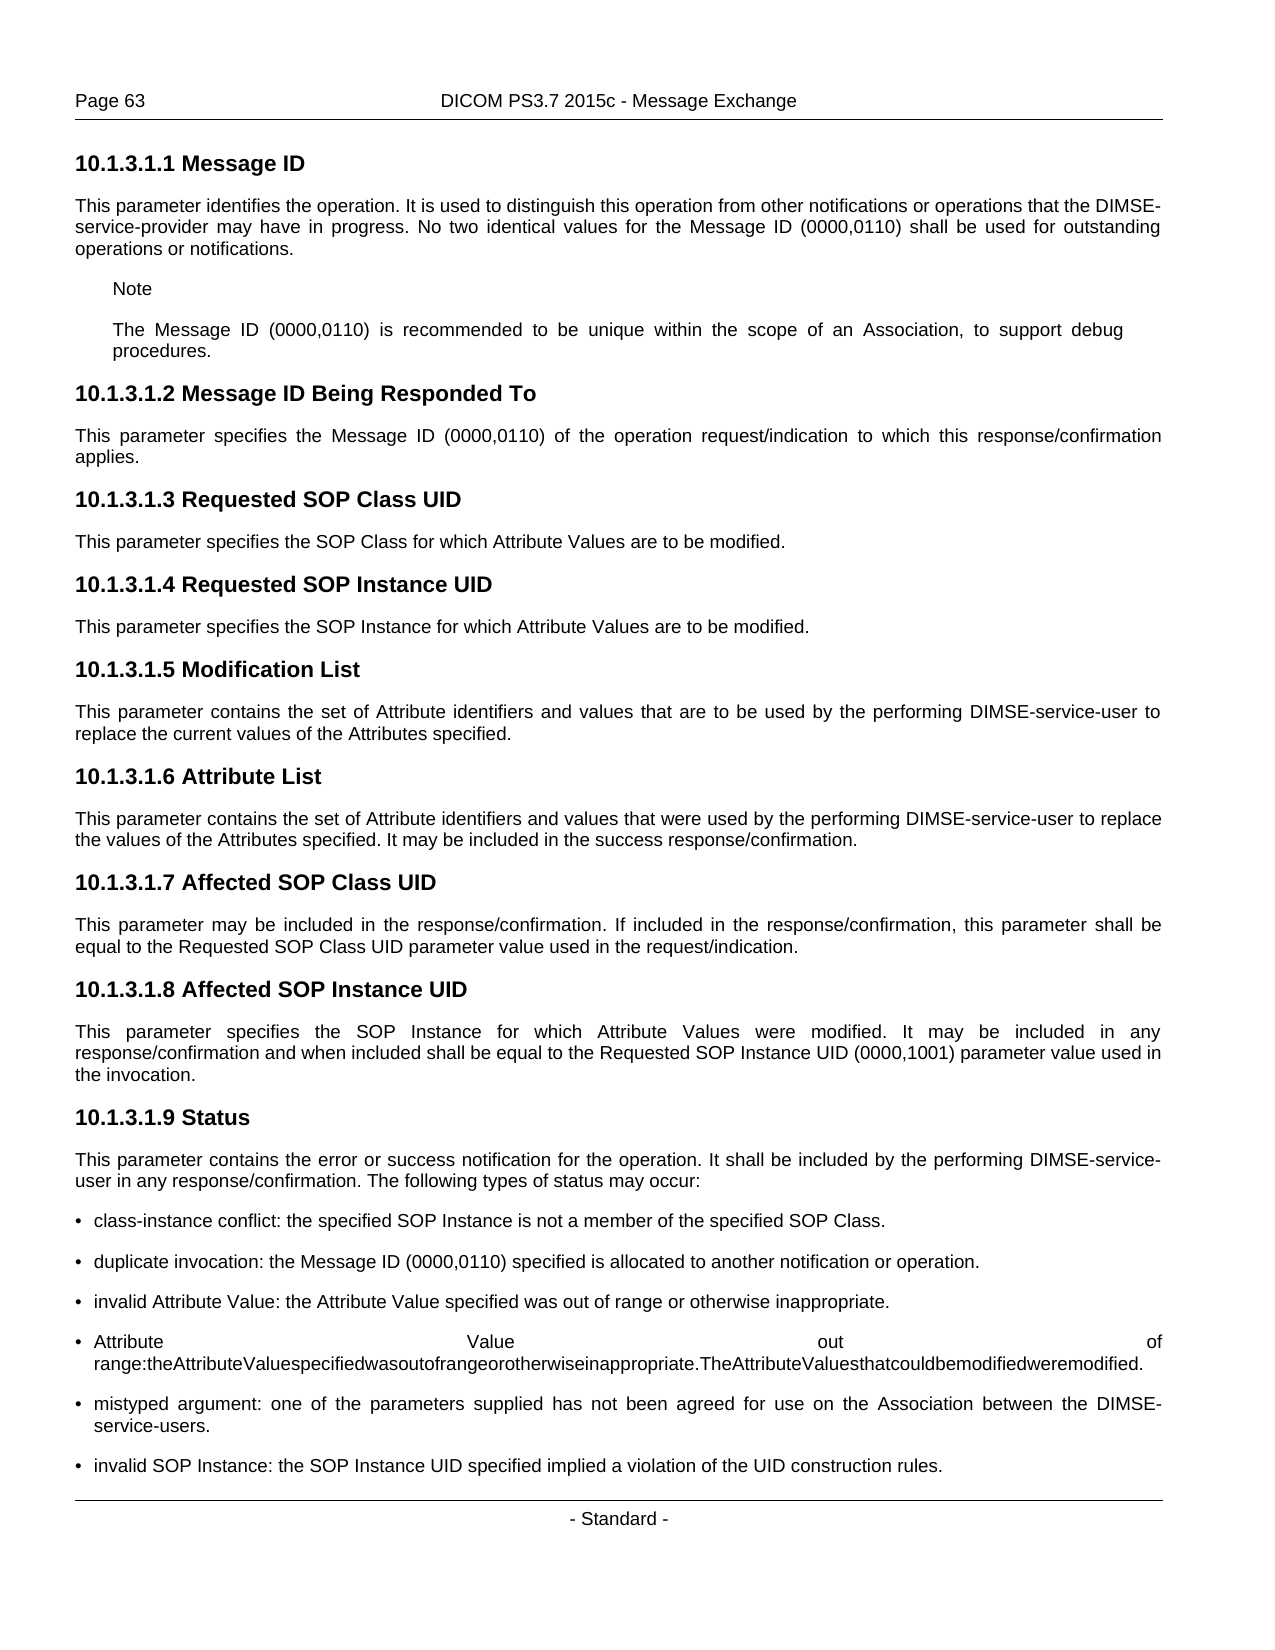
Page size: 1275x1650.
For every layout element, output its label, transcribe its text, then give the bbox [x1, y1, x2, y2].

list mistyped argument: one of the parameters supplied has not been agreed for use on the Association between the DIMSE-service-users. [75, 1393, 1162, 1436]
list class-instance conflict: the specified SOP Instance is not a member of the specified SOP Class. [75, 1210, 1162, 1232]
list invalid Attribute Value: the Attribute Value specified was out of range or otherwise inappropriate. [75, 1291, 1162, 1312]
text This parameter specifies the SOP Class for which Attribute Values are to be modified. [75, 531, 1162, 553]
text This parameter contains the set of Attribute identifiers and values that are to be used by the performing DIMSE-service-user to replace the current values of the Attributes specified. [75, 701, 1162, 744]
text Note [112, 278, 1125, 299]
list duplicate invocation: the Message ID (0000,0110) specified is allocated to another notification or operation. [75, 1251, 1162, 1272]
text 10.1.3.1.8 Affected SOP Instance UID [75, 976, 1162, 1002]
text This parameter contains the error or success notification for the operation. It shall be included by the performing DIMSE-service-user in any response/confirmation. The following types of status may occur: [75, 1148, 1162, 1192]
text The Message ID (0000,0110) is recommended to be unique within the scope of an Association, to support debug procedures. [112, 318, 1125, 361]
text This parameter specifies the Message ID (0000,0110) of the operation request/indication to which this response/confirmation applies. [75, 425, 1162, 468]
text 10.1.3.1.9 Status [75, 1104, 1162, 1130]
text 10.1.3.1.5 Modification List [75, 656, 1162, 682]
text 10.1.3.1.6 Attribute List [75, 763, 1162, 789]
text This parameter may be included in the response/confirmation. If included in the response/confirmation, this parameter shall be equal to the Requested SOP Class UID parameter value used in the request/indication. [75, 914, 1162, 957]
text This parameter specifies the SOP Instance for which Attribute Values are to be modified. [75, 616, 1162, 638]
text This parameter specifies the SOP Instance for which Attribute Values were modified. It may be included in any response/confirmation and when included shall be equal to the Requested SOP Instance UID (0000,1001) parameter value used in the invocation. [75, 1020, 1162, 1085]
text 10.1.3.1.1 Message ID [75, 150, 1162, 176]
text 10.1.3.1.3 Requested SOP Class UID [75, 487, 1162, 512]
text 10.1.3.1.4 Requested SOP Instance UID [75, 572, 1162, 597]
text This parameter contains the set of Attribute identifiers and values that were used by the performing DIMSE-service-user to replace the values of the Attributes specified. It may be included in the success response/confirmation. [75, 807, 1162, 851]
text 10.1.3.1.7 Affected SOP Class UID [75, 869, 1162, 895]
text 10.1.3.1.2 Message ID Being Responded To [75, 380, 1162, 406]
list Attribute Value out of range:theAttributeValuespecifiedwasoutofrangeorotherwiseinappropriate.TheAttributeValuesthatcouldbemodifiedweremodified. [75, 1331, 1162, 1374]
text This parameter identifies the operation. It is used to distinguish this operation from other notifications or operations that the DIMSE-service-provider may have in progress. No two identical values for the Message ID (0000,0110) shall be used for outstanding operations or notifications. [75, 194, 1162, 259]
list invalid SOP Instance: the SOP Instance UID specified implied a violation of the UID construction rules. [75, 1455, 1162, 1477]
